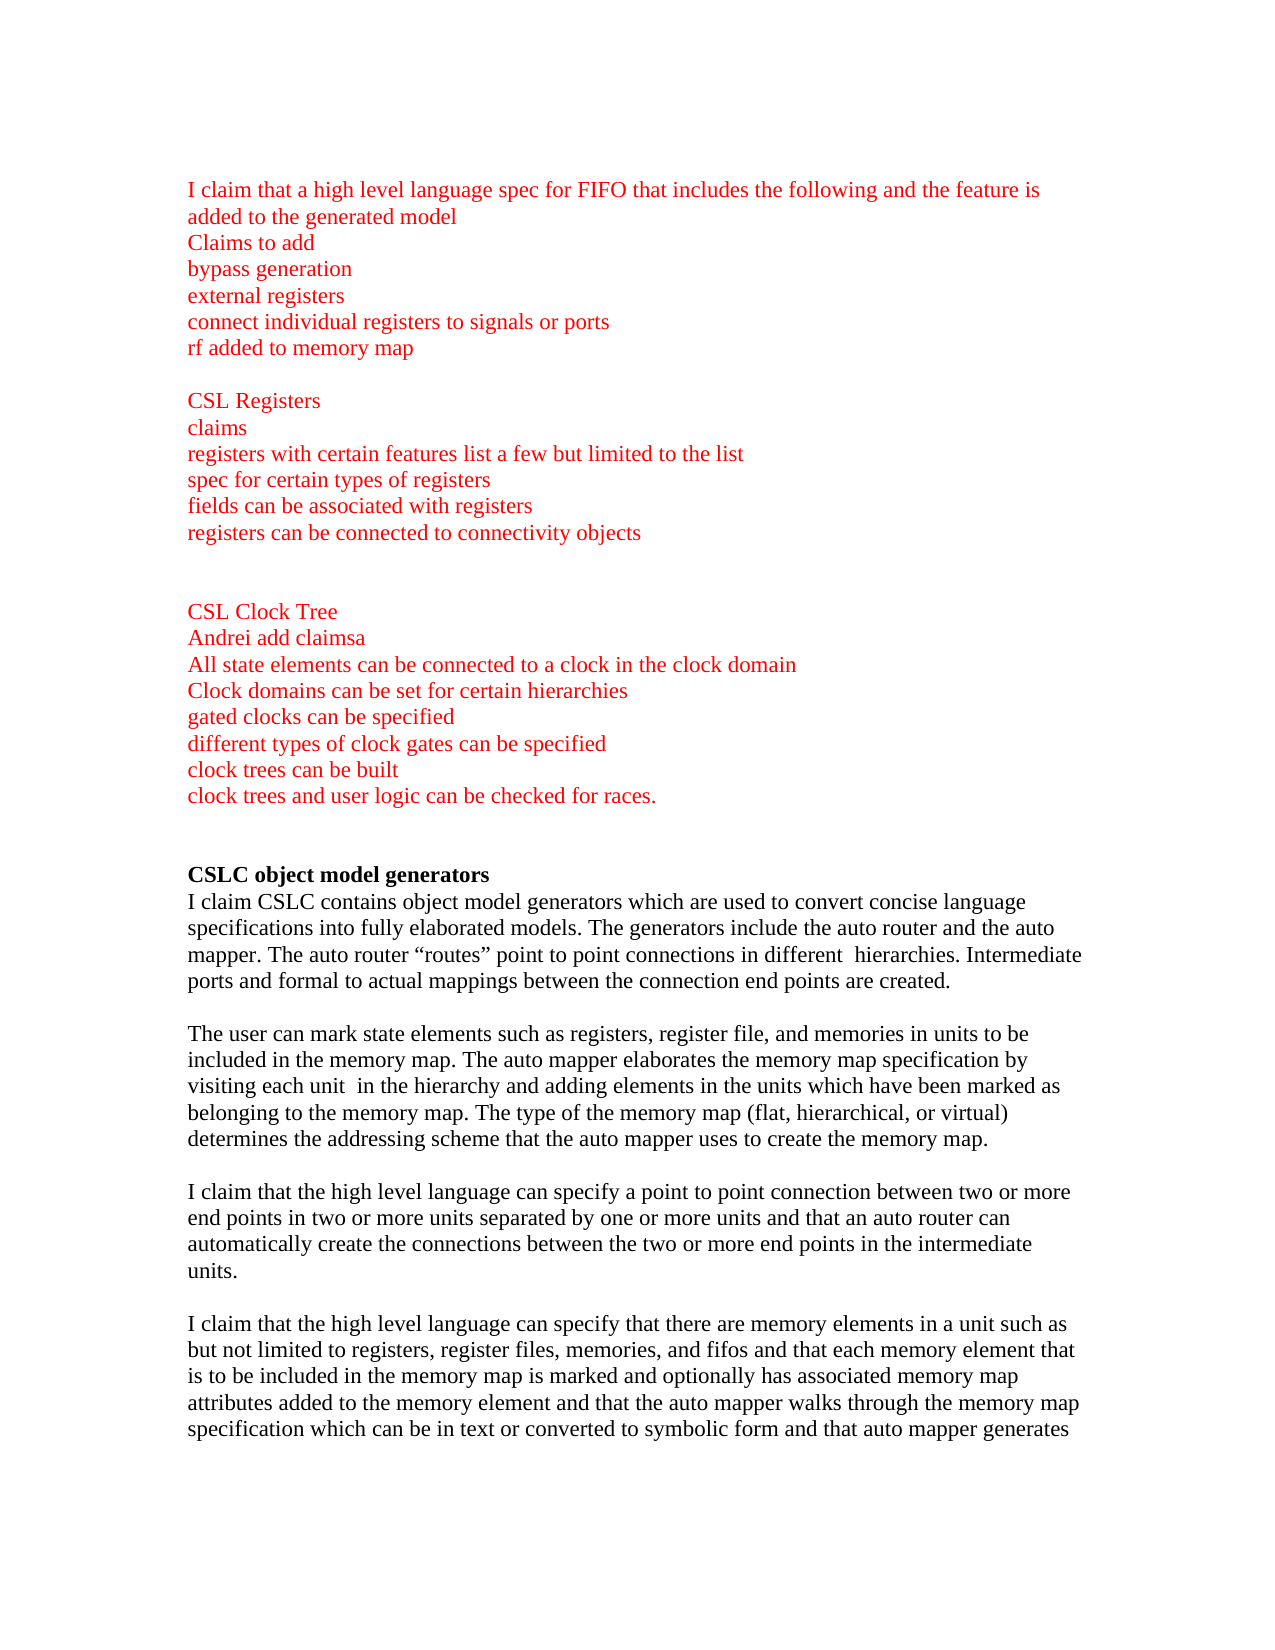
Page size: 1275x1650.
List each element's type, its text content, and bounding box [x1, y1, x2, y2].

text different types of clock gates can be specified [187, 730, 1087, 756]
text registers can be connected to connectivity objects [187, 519, 1087, 545]
text CSL Clock Tree [187, 598, 1087, 624]
text The user can mark state elements such as registers, register file, and memories in units to be included in the memory map. The auto mapper elaborates the memory map specification by visiting each unit in the hierarchy and adding elements in the units which have been marked as belonging to the memory map. The type of the memory map (flat, hierarchical, or virtual) determines the addressing scheme that the auto mapper uses to create the memory map. [187, 1020, 1087, 1151]
text I claim CSLC contains object model generators which are used to convert concise language specifications into fully elaborated models. The generators include the auto router and the auto mapper. The auto router “routes” point to point connections in different hierarchies. Intermediate ports and formal to actual mappings between the connection end points are created. [187, 888, 1087, 993]
text external registers [187, 282, 1087, 308]
text rf added to memory map [187, 334, 1087, 361]
text Claims to add [187, 229, 1087, 255]
text Andrei add claimsa [187, 624, 1087, 651]
text claims [187, 413, 1087, 440]
text bypass generation [187, 255, 1087, 282]
text registers with certain features list a few but limited to the list [187, 440, 1087, 466]
text spec for certain types of registers [187, 466, 1087, 493]
text clock trees can be built [187, 756, 1087, 782]
text CSL Registers [187, 387, 1087, 413]
text Clock domains can be set for certain hierarchies [187, 677, 1087, 703]
text All state elements can be connected to a clock in the clock domain [187, 651, 1087, 677]
text fields can be associated with registers [187, 493, 1087, 519]
text clock trees and user logic can be checked for races. [187, 782, 1087, 809]
text I claim that the high level language can specify a point to point connection between two or more end points in two or more units separated by one or more units and that an auto router can automatically create the connections between the two or more end points in the intermediate units. [187, 1178, 1087, 1283]
text connect individual registers to signals or ports [187, 308, 1087, 334]
text gated clocks can be specified [187, 703, 1087, 730]
text I claim that the high level language can specify that there are memory elements in a unit such as but not limited to registers, register files, memories, and fifos and that each memory element that is to be included in the memory map is marked and optionally has associated memory map attributes added to the memory element and that the auto mapper walks through the memory map specification which can be in text or converted to symbolic form and that auto mapper generates [187, 1309, 1087, 1441]
text CSLC object model generators [187, 862, 1087, 888]
text I claim that a high level language spec for FIFO that includes the following and the feature is added to the generated model [187, 176, 1087, 229]
